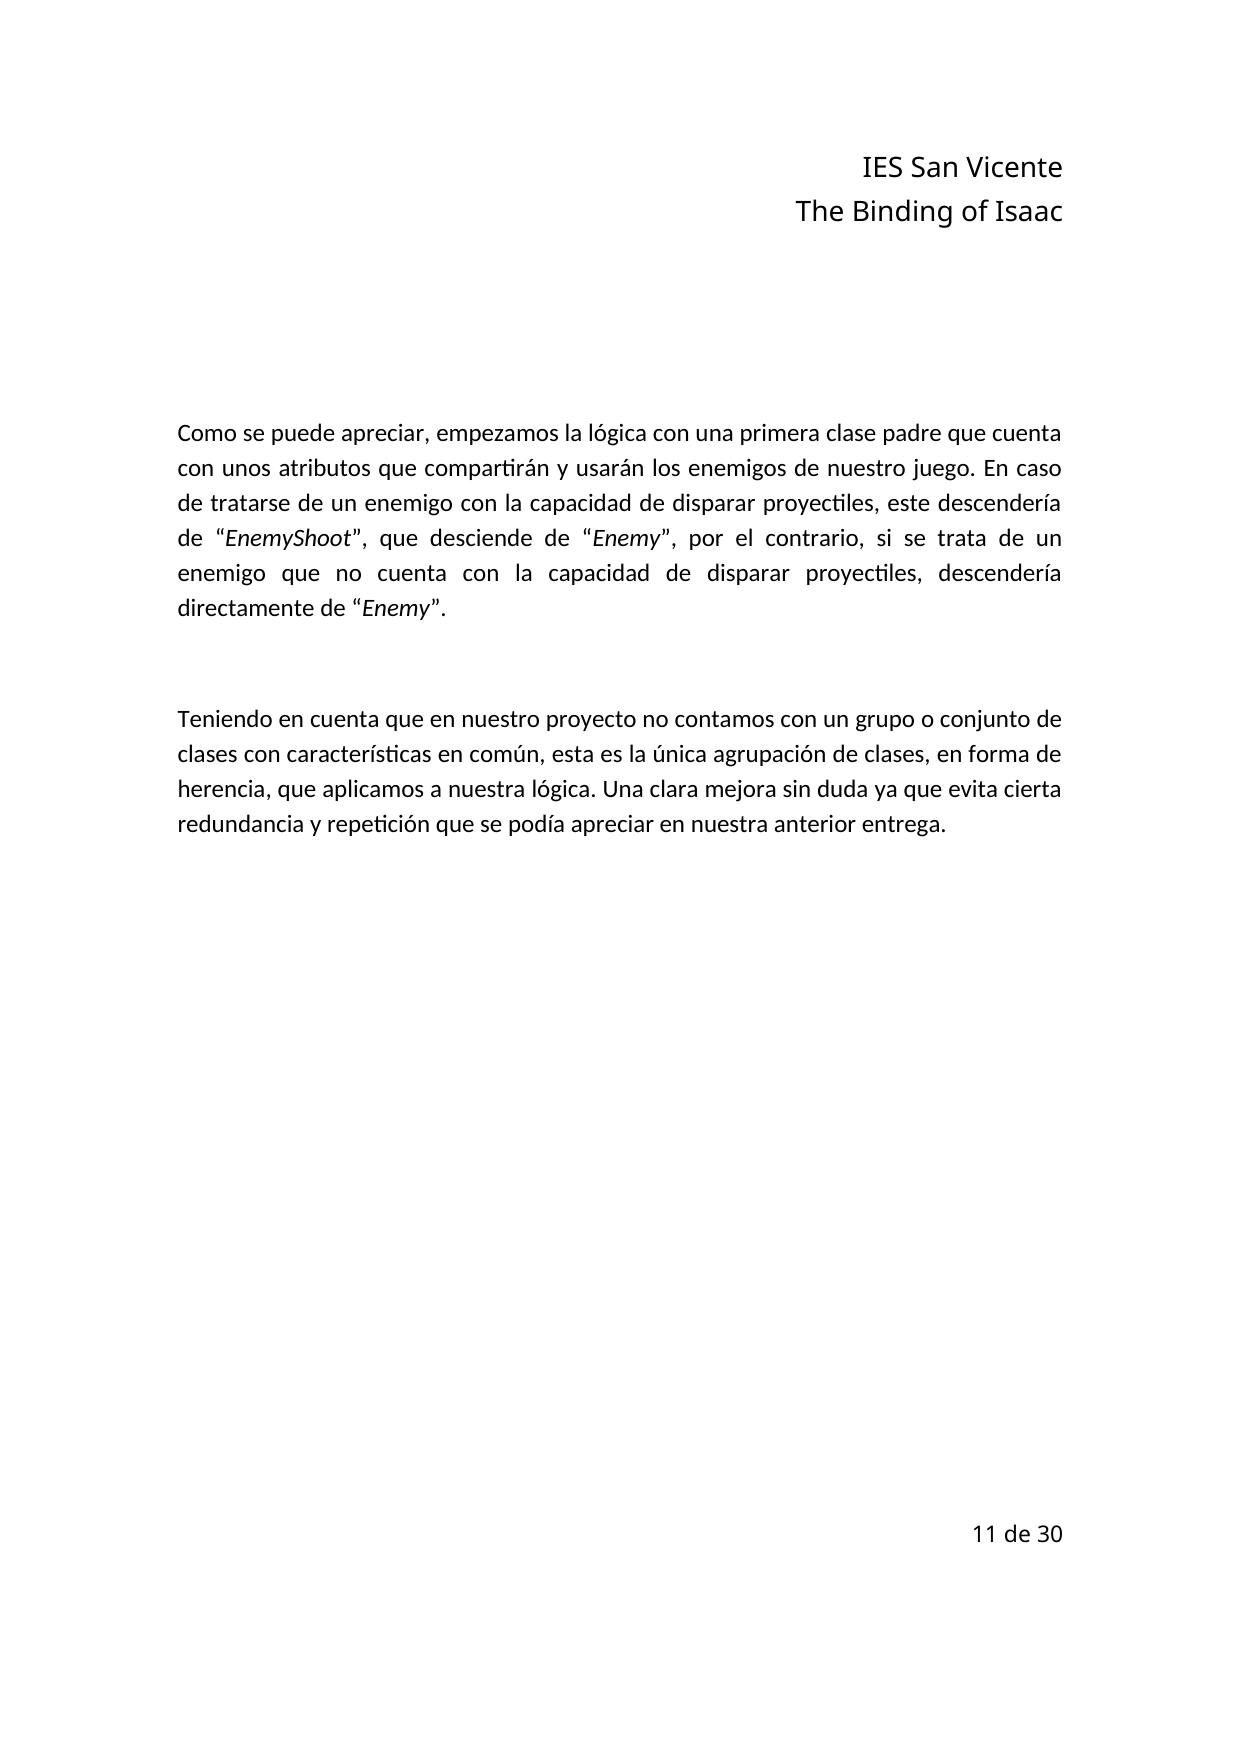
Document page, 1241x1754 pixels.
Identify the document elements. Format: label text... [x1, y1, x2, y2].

text Teniendo en cuenta que en nuestro proyecto no contamos con un grupo o conjunto de clases con características en común, esta es la única agrupación de clases, en forma de herencia, que aplicamos a nuestra lógica. Una clara mejora sin duda ya que evita cierta redundancia y repetición que se podía apreciar en nuestra anterior entrega. [177, 703, 1063, 839]
text Como se puede apreciar, empezamos la lógica con una primera clase padre que cuenta con unos atributos que compartirán y usarán los enemigos de nuestro juego. En caso de tratarse de un enemigo con la capacidad de disparar proyectiles, este descendería de “EnemyShoot”, que desciende de “Enemy”, por el contrario, si se trata de un enemigo que no cuenta con la capacidad de disparar proyectiles, descendería directamente de “Enemy”. [177, 417, 1063, 622]
